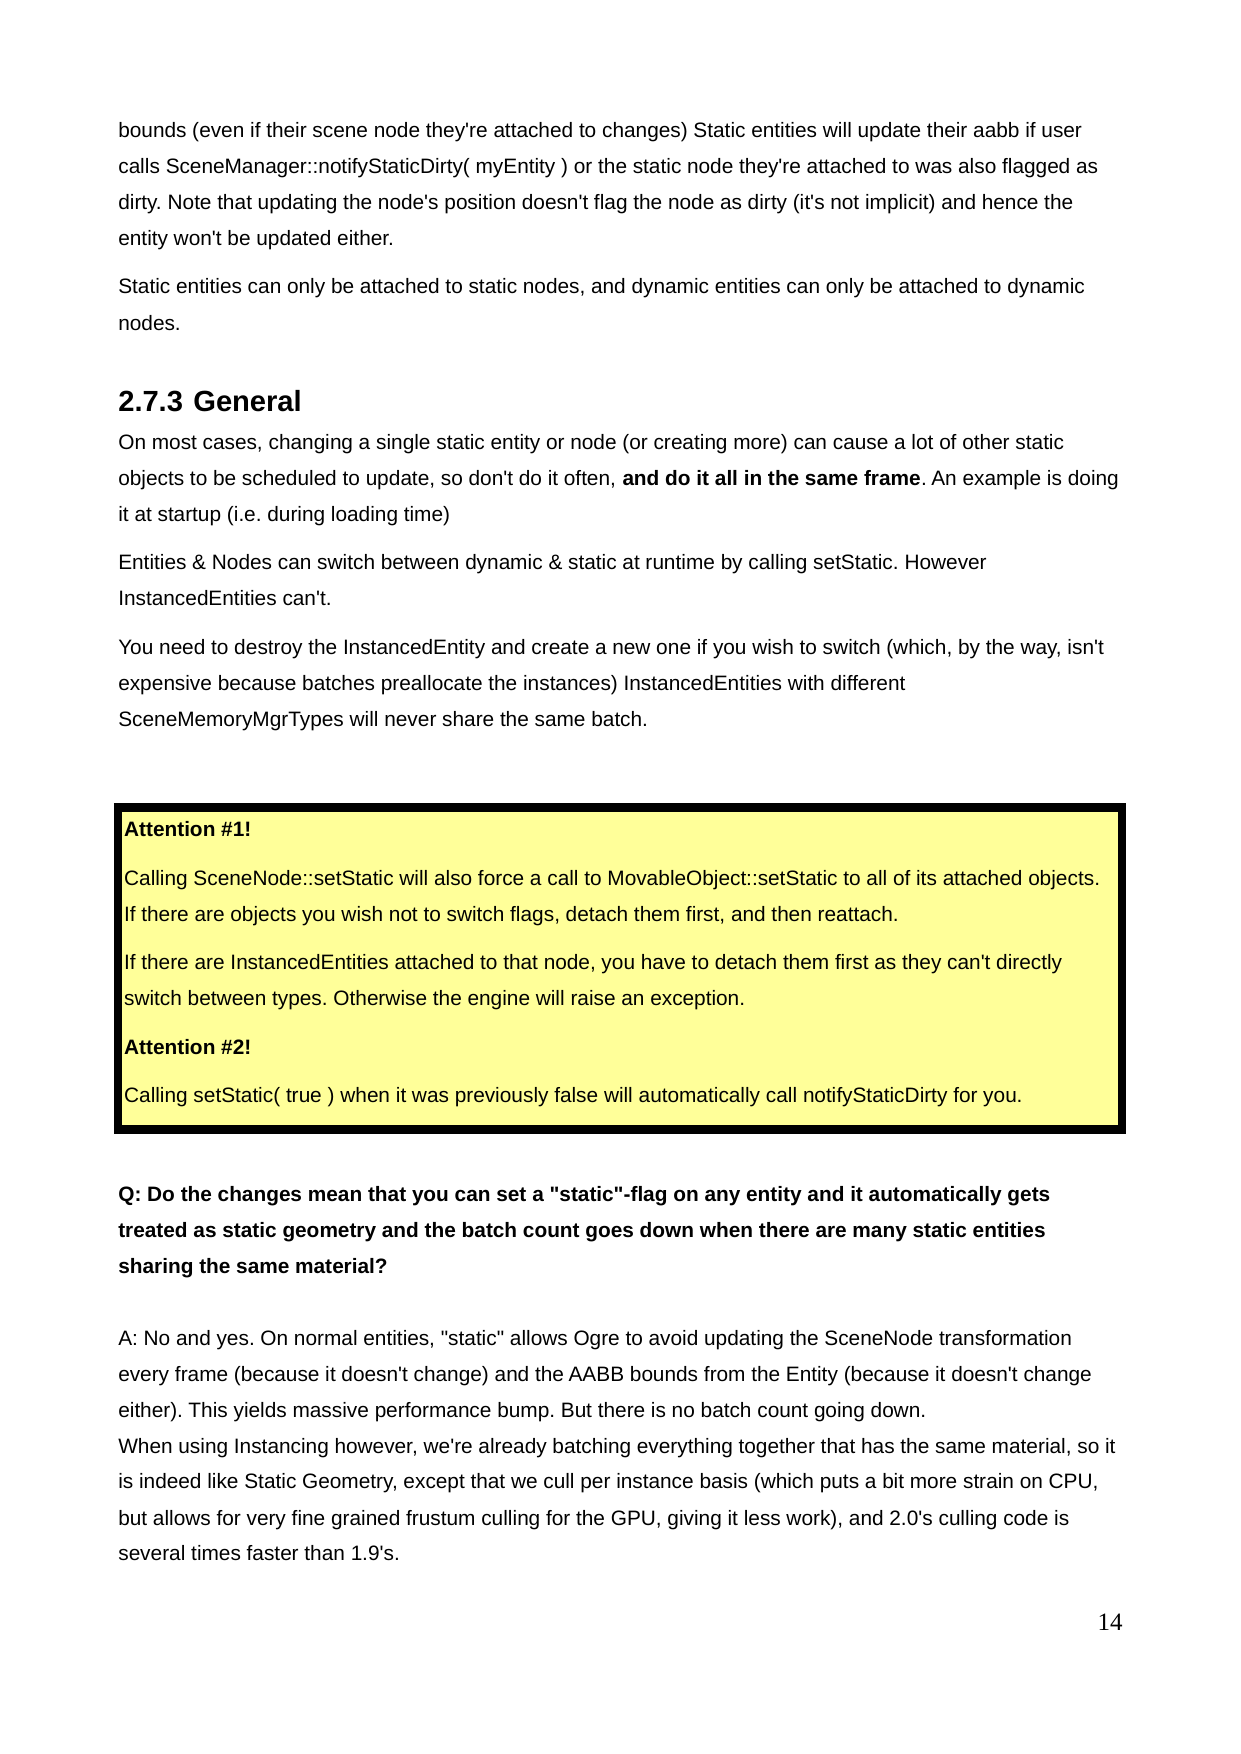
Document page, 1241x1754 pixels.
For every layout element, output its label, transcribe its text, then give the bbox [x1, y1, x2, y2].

text On most cases, changing a single static entity or node (or creating more) can cause a lot of other static objects to be scheduled to update, so don't do it often, and do it all in the same frame. An example is doing it at startup (i.e. during loading time) [118, 430, 1122, 526]
subtitle General [118, 384, 1122, 417]
text Entities & Nodes can switch between dynamic & static at runtime by calling setStatic. However InstancedEntities can't. [118, 550, 1122, 610]
text You need to destroy the InstancedEntity and create a new one if you wish to switch (which, by the way, isn't expensive because batches preallocate the instances) InstancedEntities with different SceneMemoryMgrTypes will never share the same batch. [118, 634, 1122, 730]
text Static entities can only be attached to static nodes, and dynamic entities can only be attached to dynamic nodes. [118, 274, 1122, 334]
text bounds (even if their scene node they're attached to changes) Static entities will update their aabb if user calls SceneManager::notifyStaticDirty( myEntity ) or the static node they're attached to was also flagged as dirty. Note that updating the node's position doesn't flag the node as dirty (it's not implicit) and hence the entity won't be updated either. [118, 118, 1122, 250]
table_header Attention #1! Calling SceneNode::setStatic will also force a call to MovableObject::setStatic to all of its attached objects. If there are objects you wish not to switch flags, detach them first, and then reattach. If there are InstancedEntities attached to that node, you have to detach them first as they can't directly switch between types. Otherwise the engine will raise an exception. Attention #2! Calling setStatic( true ) when it was previously false will automatically call notifyStaticDirty for you. [122, 812, 1118, 1125]
text Q: Do the changes mean that you can set a "static"-flag on any entity and it automatically gets treated as static geometry and the batch count goes down when there are many static entities sharing the same material? A: No and yes. On normal entities, "static" allows Ogre to avoid updating the SceneNode transformation every frame (because it doesn't change) and the AABB bounds from the Entity (because it doesn't change either). This yields massive performance bump. But there is no batch count going down. When using Instancing however, we're already batching everything together that has the same material, so it is indeed like Static Geometry, except that we cull per instance basis (which puts a bit more strain on CPU, but allows for very fine grained frustum culling for the GPU, giving it less work), and 2.0's culling code is several times faster than 1.9's. [118, 1182, 1122, 1565]
